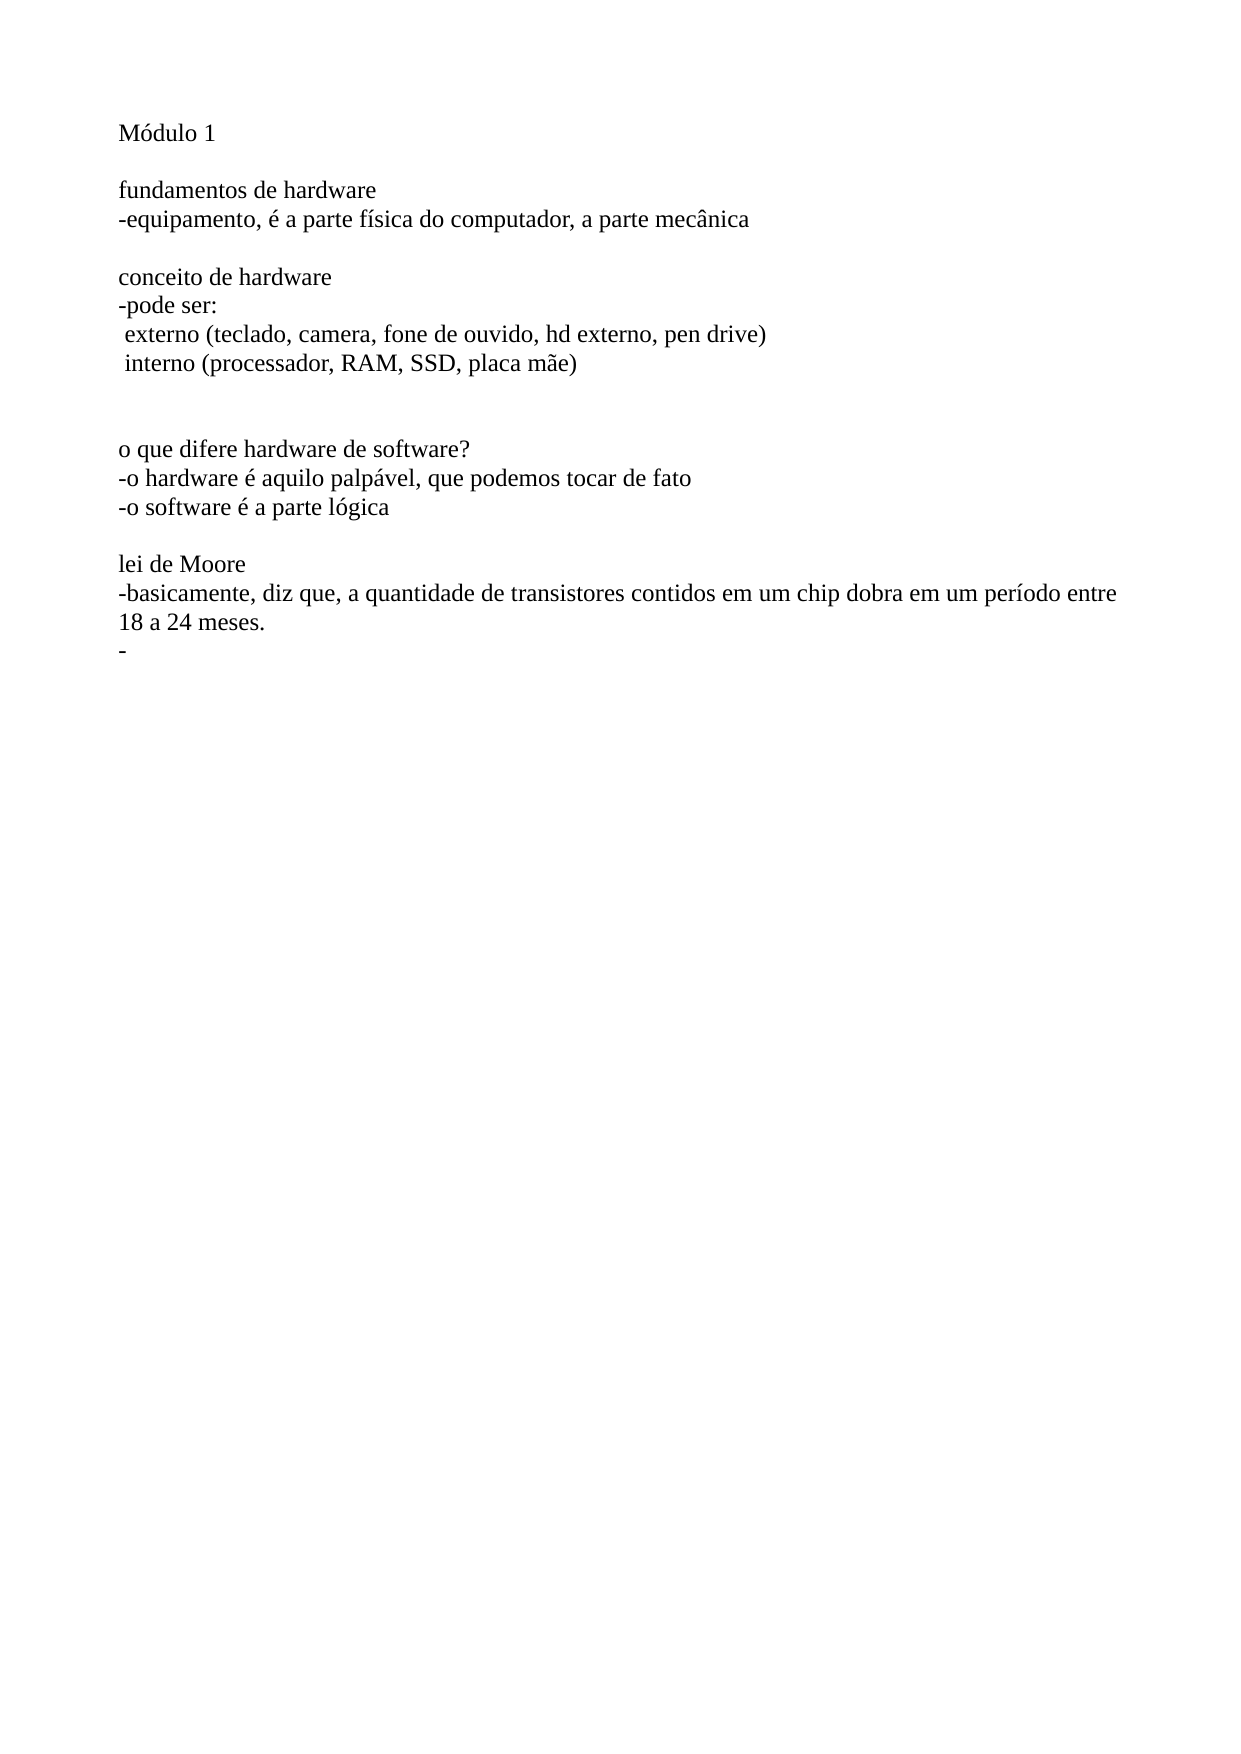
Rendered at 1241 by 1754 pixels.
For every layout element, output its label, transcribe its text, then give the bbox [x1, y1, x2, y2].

text -basicamente, diz que, a quantidade de transistores contidos em um chip dobra em um período entre 18 a 24 meses. [118, 578, 1122, 636]
text -o hardware é aquilo palpável, que podemos tocar de fato [118, 463, 1122, 492]
text Módulo 1 [118, 118, 1122, 147]
text -pode ser: [118, 291, 1122, 319]
text -equipamento, é a parte física do computador, a parte mecânica [118, 204, 1122, 233]
text conceito de hardware [118, 262, 1122, 291]
text o que difere hardware de software? [118, 434, 1122, 463]
text -o software é a parte lógica [118, 492, 1122, 521]
text externo (teclado, camera, fone de ouvido, hd externo, pen drive) [118, 319, 1122, 348]
text interno (processador, RAM, SSD, placa mãe) [118, 348, 1122, 377]
text lei de Moore [118, 549, 1122, 578]
text - [118, 636, 1122, 664]
text fundamentos de hardware [118, 176, 1122, 204]
